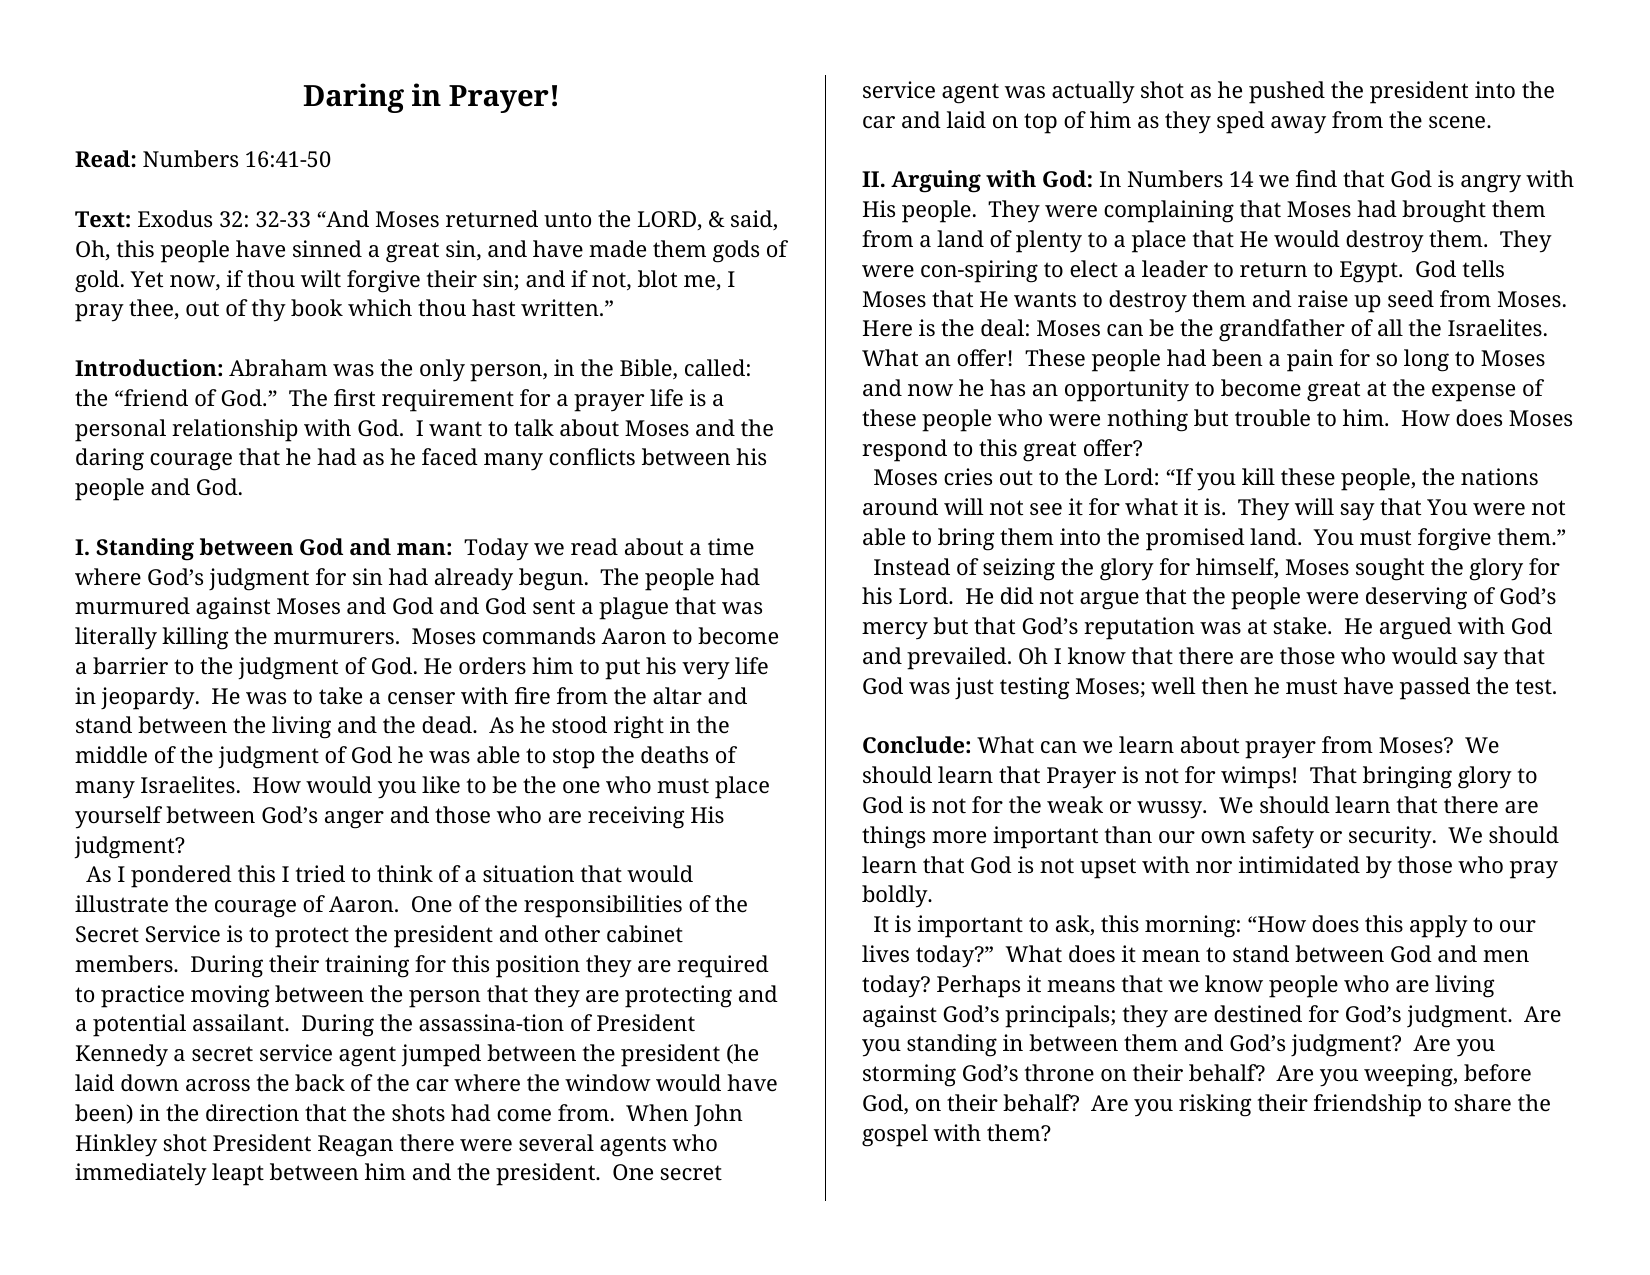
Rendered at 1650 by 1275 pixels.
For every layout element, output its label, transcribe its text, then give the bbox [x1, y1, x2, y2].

text Text: Exodus 32: 32-33 “And Moses returned unto the LORD, & said, Oh, this people have sinned a great sin, and have made them gods of gold. Yet now, if thou wilt forgive their sin; and if not, blot me, I pray thee, out of thy book which thou hast written.” [75, 204, 788, 323]
text Instead of seizing the glory for himself, Moses sought the glory for his Lord. He did not argue that the people were deserving of God’s mercy but that God’s reputation was at stake. He argued with God and prevailed. Oh I know that there are those who would say that God was just testing Moses; well then he must have passed the test. [862, 552, 1575, 701]
text As I pondered this I tried to think of a situation that would illustrate the courage of Aaron. One of the responsibilities of the Secret Service is to protect the president and other cabinet members. During their training for this position they are required to practice moving between the person that they are protecting and a potential assailant. During the assassina-tion of President Kennedy a secret service agent jumped between the president (he laid down across the back of the car where the window would have been) in the direction that the shots had come from. When John Hinkley shot President Reagan there were several agents who immediately leapt between him and the president. One secret [75, 859, 788, 1187]
text service agent was actually shot as he pushed the president into the car and laid on top of him as they sped away from the scene. [862, 75, 1575, 134]
text Moses cries out to the Lord: “If you kill these people, the nations around will not see it for what it is. They will say that You were not able to bring them into the promised land. You must forgive them.” [862, 462, 1575, 552]
text II. Arguing with God: In Numbers 14 we find that God is angry with His people. They were complaining that Moses had brought them from a land of plenty to a place that He would destroy them. They were con-spiring to elect a leader to return to Egypt. God tells Moses that He wants to destroy them and raise up seed from Moses. Here is the deal: Moses can be the grandfather of all the Israelites. What an offer! These people had been a pain for so long to Moses and now he has an opportunity to become great at the expense of these people who were nothing but trouble to him. How does Moses respond to this great offer? [862, 164, 1575, 462]
text Introduction: Abraham was the only person, in the Bible, called: the “friend of God.” The first requirement for a prayer life is a personal relationship with God. I want to talk about Moses and the daring courage that he had as he faced many conflicts between his people and God. [75, 353, 788, 502]
text I. Standing between God and man: Today we read about a time where God’s judgment for sin had already begun. The people had murmured against Moses and God and God sent a plague that was literally killing the murmurers. Moses commands Aaron to become a barrier to the judgment of God. He orders him to put his very life in jeopardy. He was to take a censer with fire from the altar and stand between the living and the dead. As he stood right in the middle of the judgment of God he was able to stop the deaths of many Israelites. How would you like to be the one who must place yourself between God’s anger and those who are receiving His judgment? [75, 532, 788, 859]
text Read: Numbers 16:41-50 [75, 144, 788, 174]
text It is important to ask, this morning: “How does this apply to our lives today?” What does it mean to stand between God and men today? Perhaps it means that we know people who are living against God’s principals; they are destined for God’s judgment. Are you standing in between them and God’s judgment? Are you storming God’s throne on their behalf? Are you weeping, before God, on their behalf? Are you risking their friendship to share the gospel with them? [862, 909, 1575, 1147]
text Conclude: What can we learn about prayer from Moses? We should learn that Prayer is not for wimps! That bringing glory to God is not for the weak or wussy. We should learn that there are things more important than our own safety or security. We should learn that God is not upset with nor intimidated by those who pray boldly. [862, 730, 1575, 909]
text Daring in Prayer! [75, 75, 788, 115]
